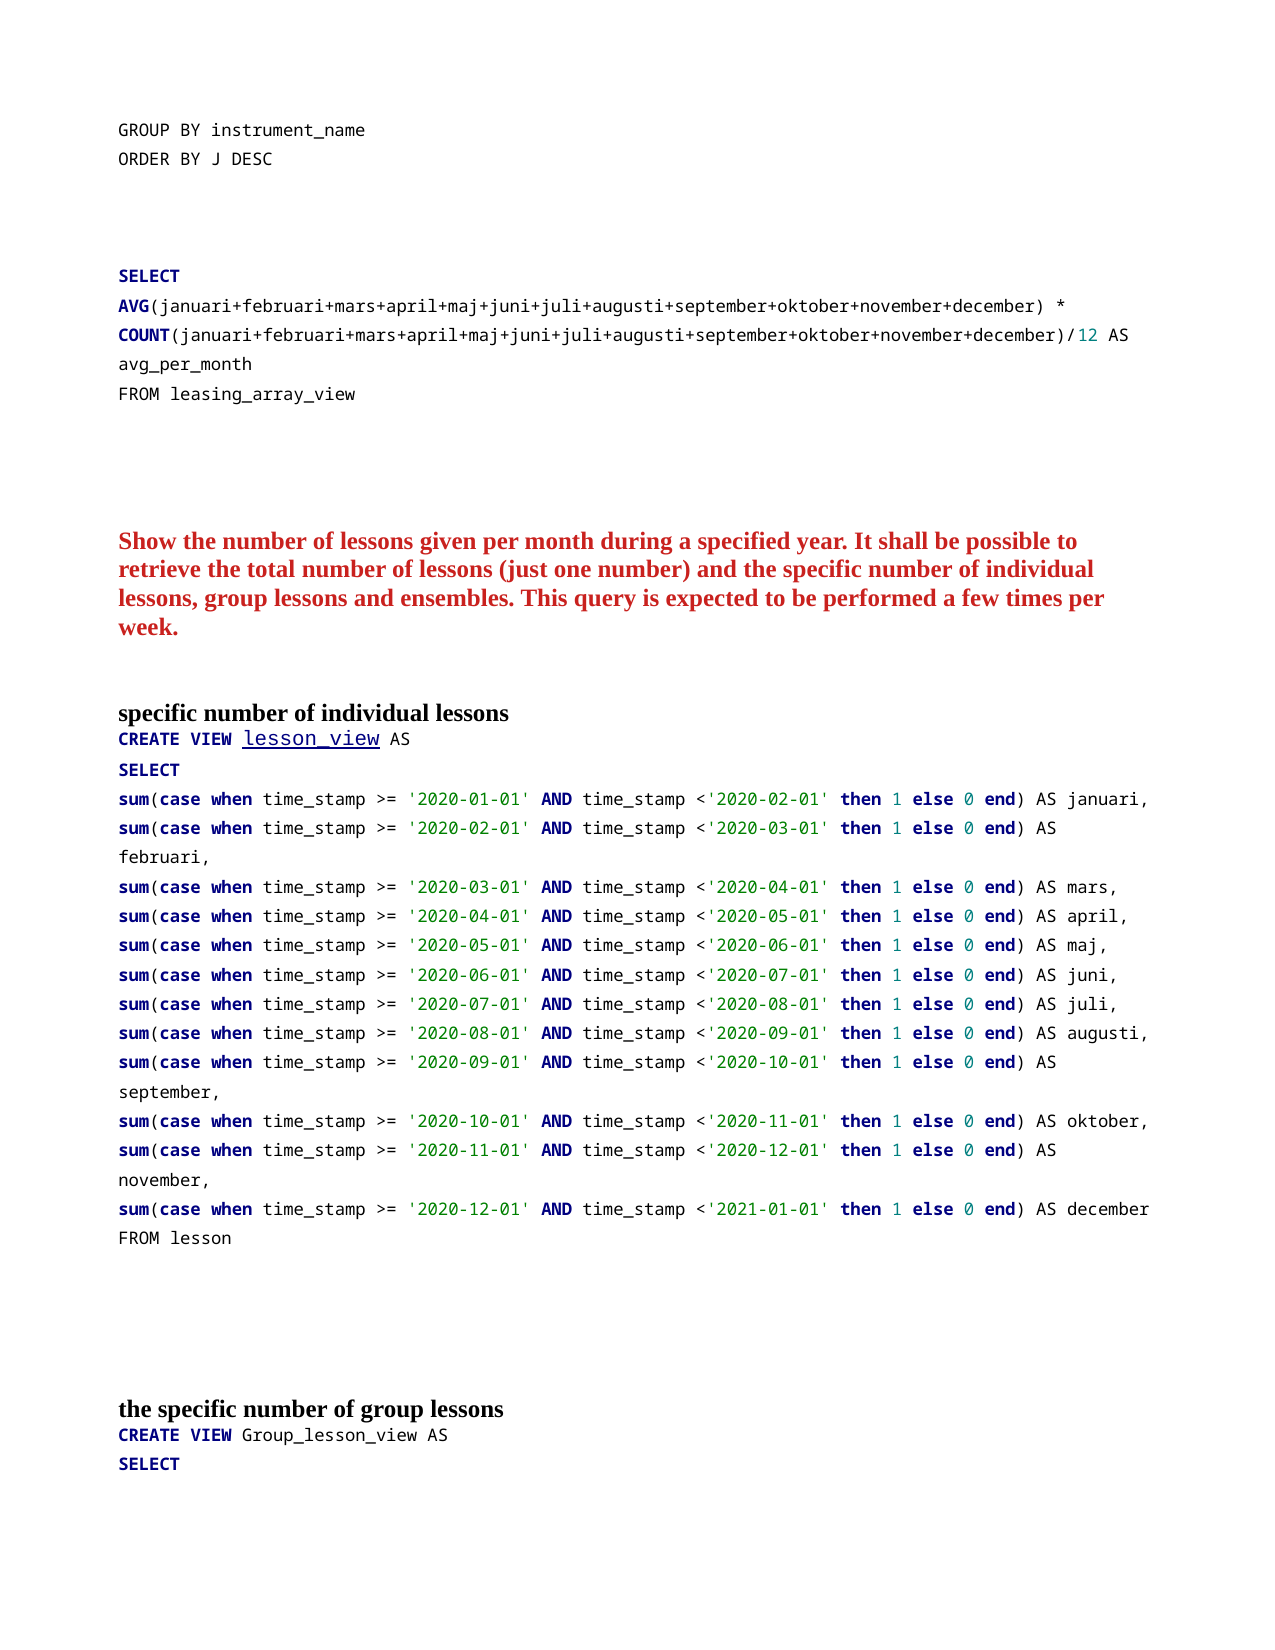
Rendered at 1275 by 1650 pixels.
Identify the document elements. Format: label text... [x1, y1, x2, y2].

text sum(case when time_stamp >= '2020-04-01' AND time_stamp <'2020-05-01' then 1 else 0 end) AS april, [118, 904, 1157, 928]
text sum(case when time_stamp >= '2020-10-01' AND time_stamp <'2020-11-01' then 1 else 0 end) AS oktober, [118, 1109, 1157, 1132]
text sum(case when time_stamp >= '2020-11-01' AND time_stamp <'2020-12-01' then 1 else 0 end) AS november, [118, 1138, 1157, 1191]
text SELECT [118, 1452, 1157, 1475]
text Show the number of lessons given per month during a specified year. It shall be possible to retrieve the total number of lessons (just one number) and the specific number of individual lessons, group lessons and ensembles. This query is expected to be performed a few times per week. [118, 526, 1157, 641]
text sum(case when time_stamp >= '2020-07-01' AND time_stamp <'2020-08-01' then 1 else 0 end) AS juli, [118, 992, 1157, 1015]
text sum(case when time_stamp >= '2020-12-01' AND time_stamp <'2021-01-01' then 1 else 0 end) AS december [118, 1197, 1157, 1220]
text sum(case when time_stamp >= '2020-06-01' AND time_stamp <'2020-07-01' then 1 else 0 end) AS juni, [118, 963, 1157, 986]
text the specific number of group lessons [118, 1394, 1157, 1423]
text FROM leasing_array_view [118, 382, 1157, 405]
text sum(case when time_stamp >= '2020-09-01' AND time_stamp <'2020-10-01' then 1 else 0 end) AS september, [118, 1051, 1157, 1103]
text GROUP BY instrument_name [118, 118, 1157, 142]
text specific number of individual lessons [118, 698, 1157, 727]
text sum(case when time_stamp >= '2020-08-01' AND time_stamp <'2020-09-01' then 1 else 0 end) AS augusti, [118, 1021, 1157, 1045]
text SELECT [118, 758, 1157, 781]
text sum(case when time_stamp >= '2020-03-01' AND time_stamp <'2020-04-01' then 1 else 0 end) AS mars, [118, 875, 1157, 898]
text SELECT [118, 264, 1157, 288]
text ORDER BY J DESC [118, 147, 1157, 171]
text CREATE VIEW lesson_view AS [118, 727, 1157, 752]
text sum(case when time_stamp >= '2020-01-01' AND time_stamp <'2020-02-01' then 1 else 0 end) AS januari, [118, 787, 1157, 811]
text CREATE VIEW Group_lesson_view AS [118, 1423, 1157, 1446]
text sum(case when time_stamp >= '2020-05-01' AND time_stamp <'2020-06-01' then 1 else 0 end) AS maj, [118, 933, 1157, 957]
text AVG(januari+februari+mars+april+maj+juni+juli+augusti+september+oktober+november+december) * COUNT(januari+februari+mars+april+maj+juni+juli+augusti+september+oktober+november+december)/12 AS avg_per_month [118, 294, 1157, 376]
text sum(case when time_stamp >= '2020-02-01' AND time_stamp <'2020-03-01' then 1 else 0 end) AS februari, [118, 816, 1157, 869]
text FROM lesson [118, 1226, 1157, 1249]
